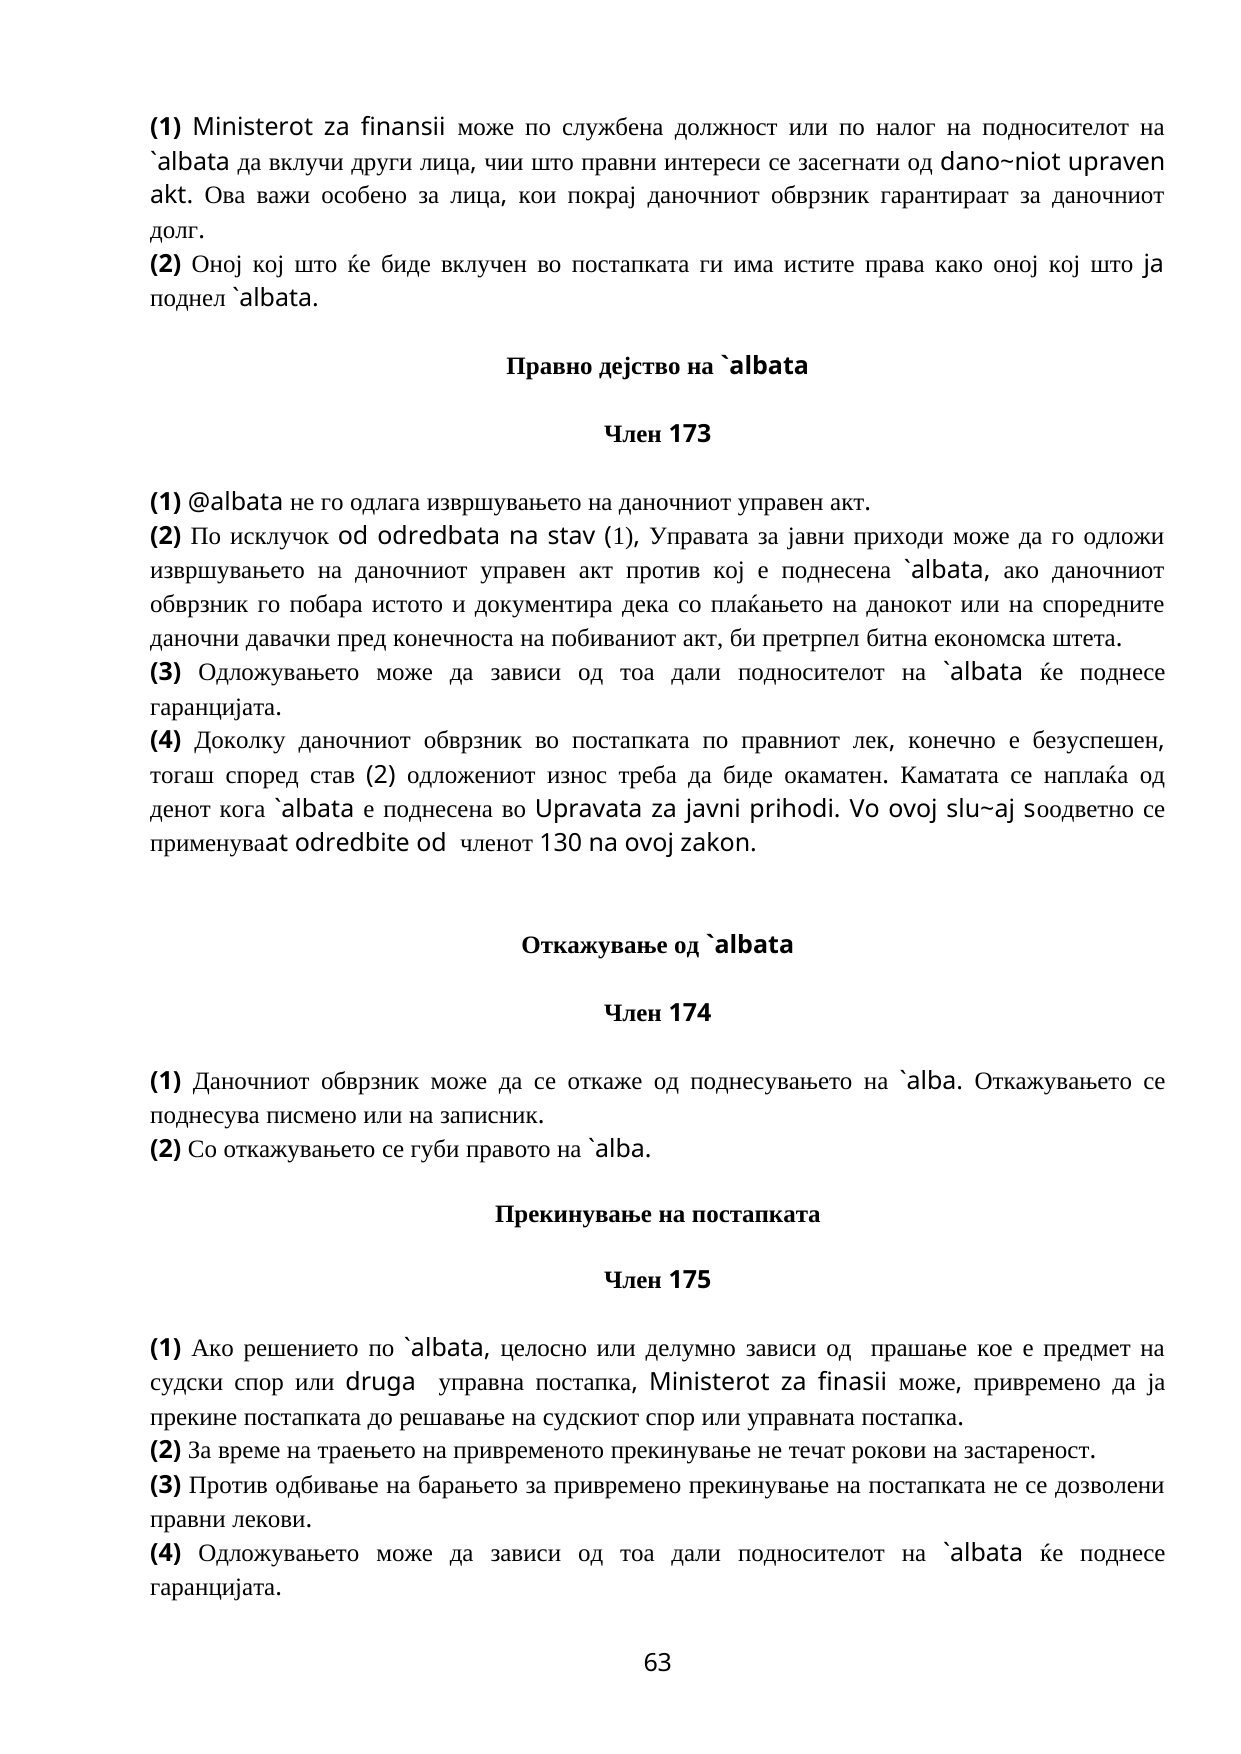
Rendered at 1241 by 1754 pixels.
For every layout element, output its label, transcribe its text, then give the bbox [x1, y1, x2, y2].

text (2) По исклучок od odredbata na stav (1), Управата за јавни приходи може да го одложи извршувањето на даночниот управен акт против кој е поднесенa `albata, ако даночниот обврзник го побара истото и документира дека со плаќањето на данокот или на споредните даночни давачки пред конечноста на побиваниот акт, би претрпел битна економска штета. [150, 518, 1165, 654]
text (2) Оној кој што ќе биде вклучен во постапката ги има истите права како оној кој што ja поднел `albata. [150, 245, 1165, 313]
text (1) Даночниот обврзник може да се откаже од поднесувањето на `alba. Откажувањето се поднесува писмено или на записник. [150, 1063, 1165, 1131]
text Правно дејство на `albata [150, 347, 1165, 382]
text Член 174 [150, 995, 1165, 1029]
text (1) @albata не го одлага извршувањето на даночниот управен акт. [150, 484, 1165, 518]
text (4) Одложувањето може да зависи од тоа дали подносителот на `albata ќе поднесе гаранцијата. [150, 1534, 1165, 1602]
text (1) Ministerot za finansii може по службена должност или по налог на подносителот на `albata да вклучи други лица, чии што правни интереси се засегнати од dano~niot upraven akt. Ова важи особено за лица, кои покрај даночниот обврзник гарантираат за даночниот долг. [150, 109, 1165, 245]
text (1) Ако решението по `albata, целосно или делумно зависи од прашање кое е предмет на судски спор или druga управна постапка, Ministerot za finasii може, привремено да ја прекине постапката до решавање на судскиот спор или управната постапка. [150, 1330, 1165, 1432]
text (2) Со откажувањето се губи правото на `alba. [150, 1131, 1165, 1165]
text (3) Против одбивање на барањето за привремено прекинување на постапката не се дозволени правни лекови. [150, 1466, 1165, 1534]
text Прекинување на постапката [150, 1199, 1165, 1228]
text (2) За време на траењето на привременото прекинување не течат рокови на застареност. [150, 1432, 1165, 1466]
text (4) Доколку даночниот обврзник во постапката по правниот лек, конечно е безуспешен, тогаш според став (2) одложениот износ треба да биде окаматен. Каматата се наплаќа од денот кога `albata е поднесенa во Upravata za javni prihodi. Vo ovoj slu~aj sоодветно се применуваat odredbite od членот 130 na ovoj zakon. [150, 722, 1165, 858]
text (3) Одложувањето може да зависи од тоа дали подносителот на `albata ќе поднесе гаранцијата. [150, 654, 1165, 722]
text Член 175 [150, 1262, 1165, 1296]
text Откажување од `albata [150, 927, 1165, 961]
text Член 173 [150, 416, 1165, 450]
